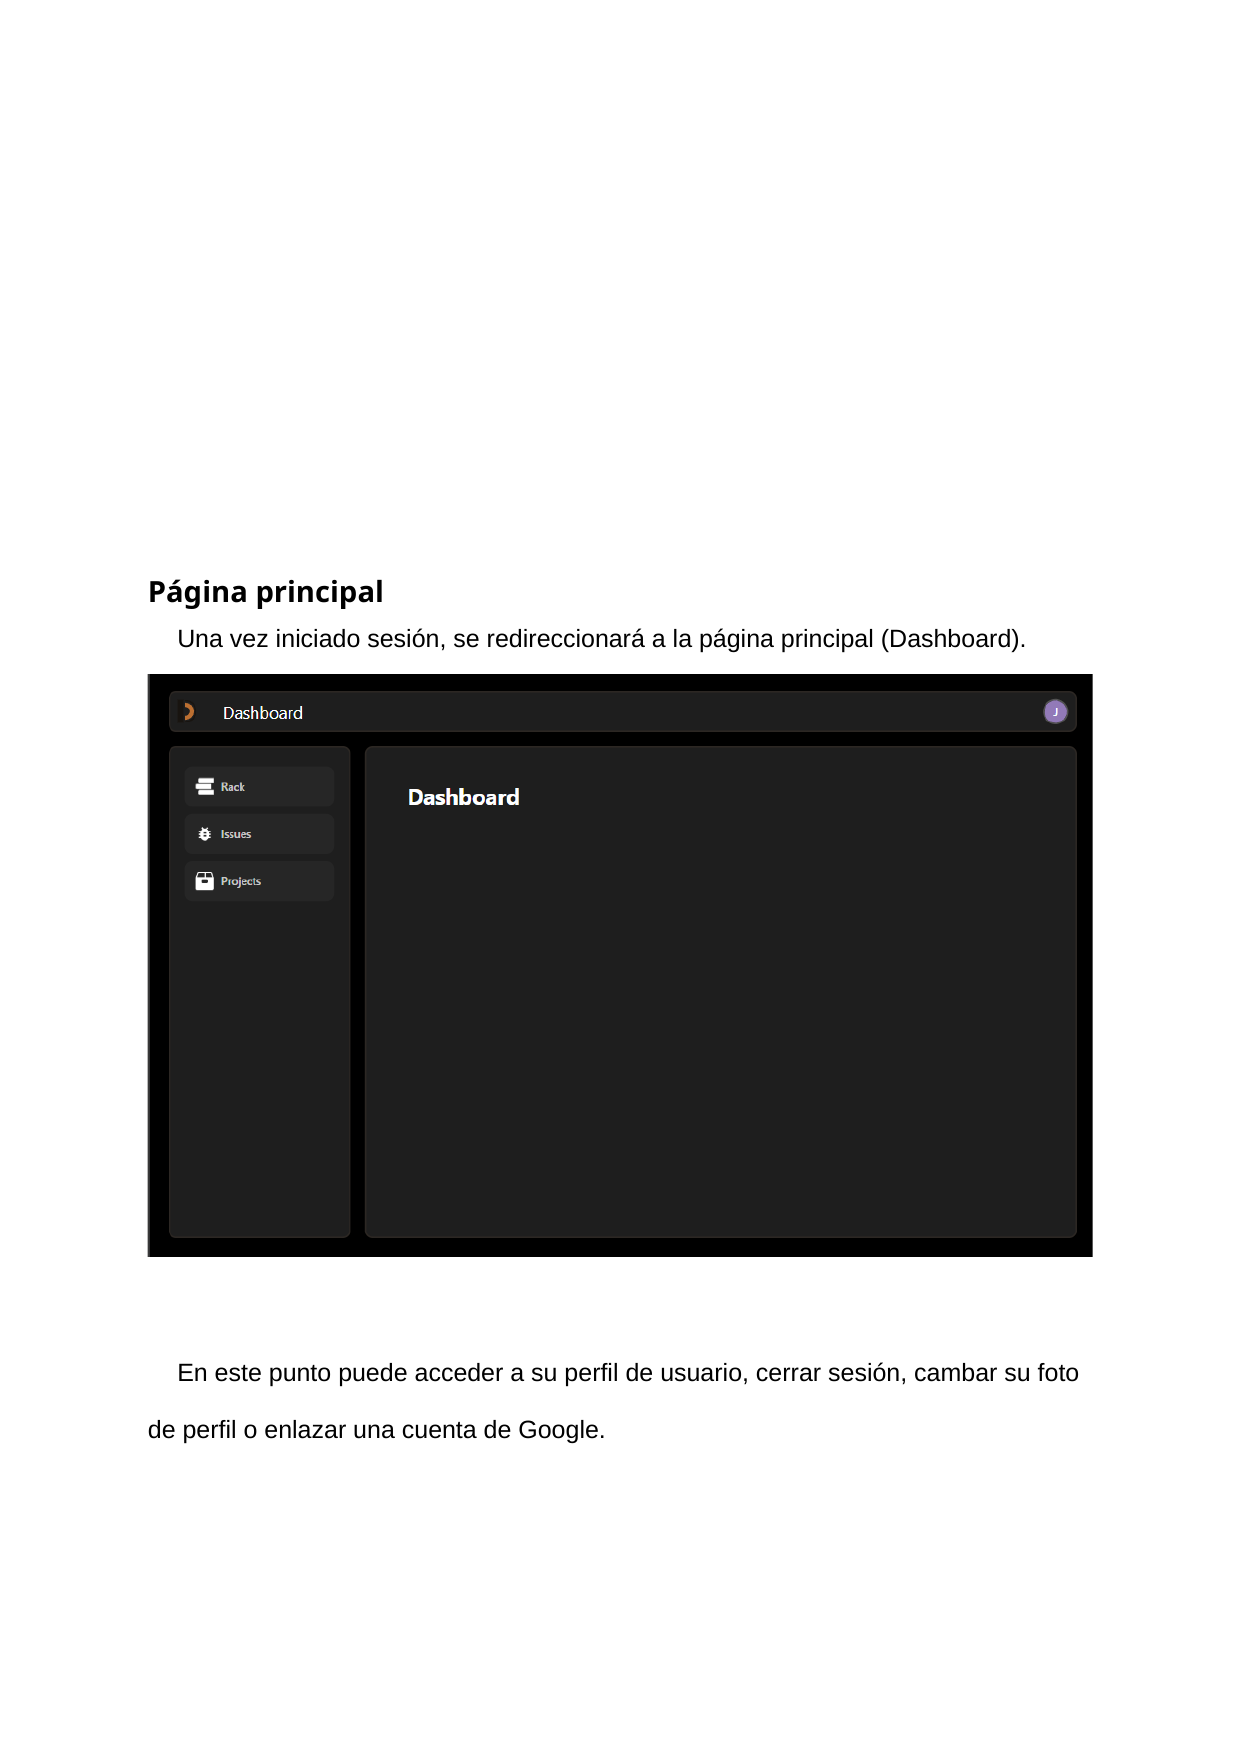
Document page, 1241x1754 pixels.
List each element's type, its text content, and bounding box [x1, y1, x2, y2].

subtitle Página principal [148, 571, 1093, 611]
text Una vez iniciado sesión, se redireccionará a la página principal (Dashboard). [148, 624, 1093, 652]
picture [147, 674, 1093, 1257]
text En este punto puede acceder a su perfil de usuario, cerrar sesión, cambar su foto de perfil o enlazar una cuenta de Google. [148, 1357, 1093, 1444]
